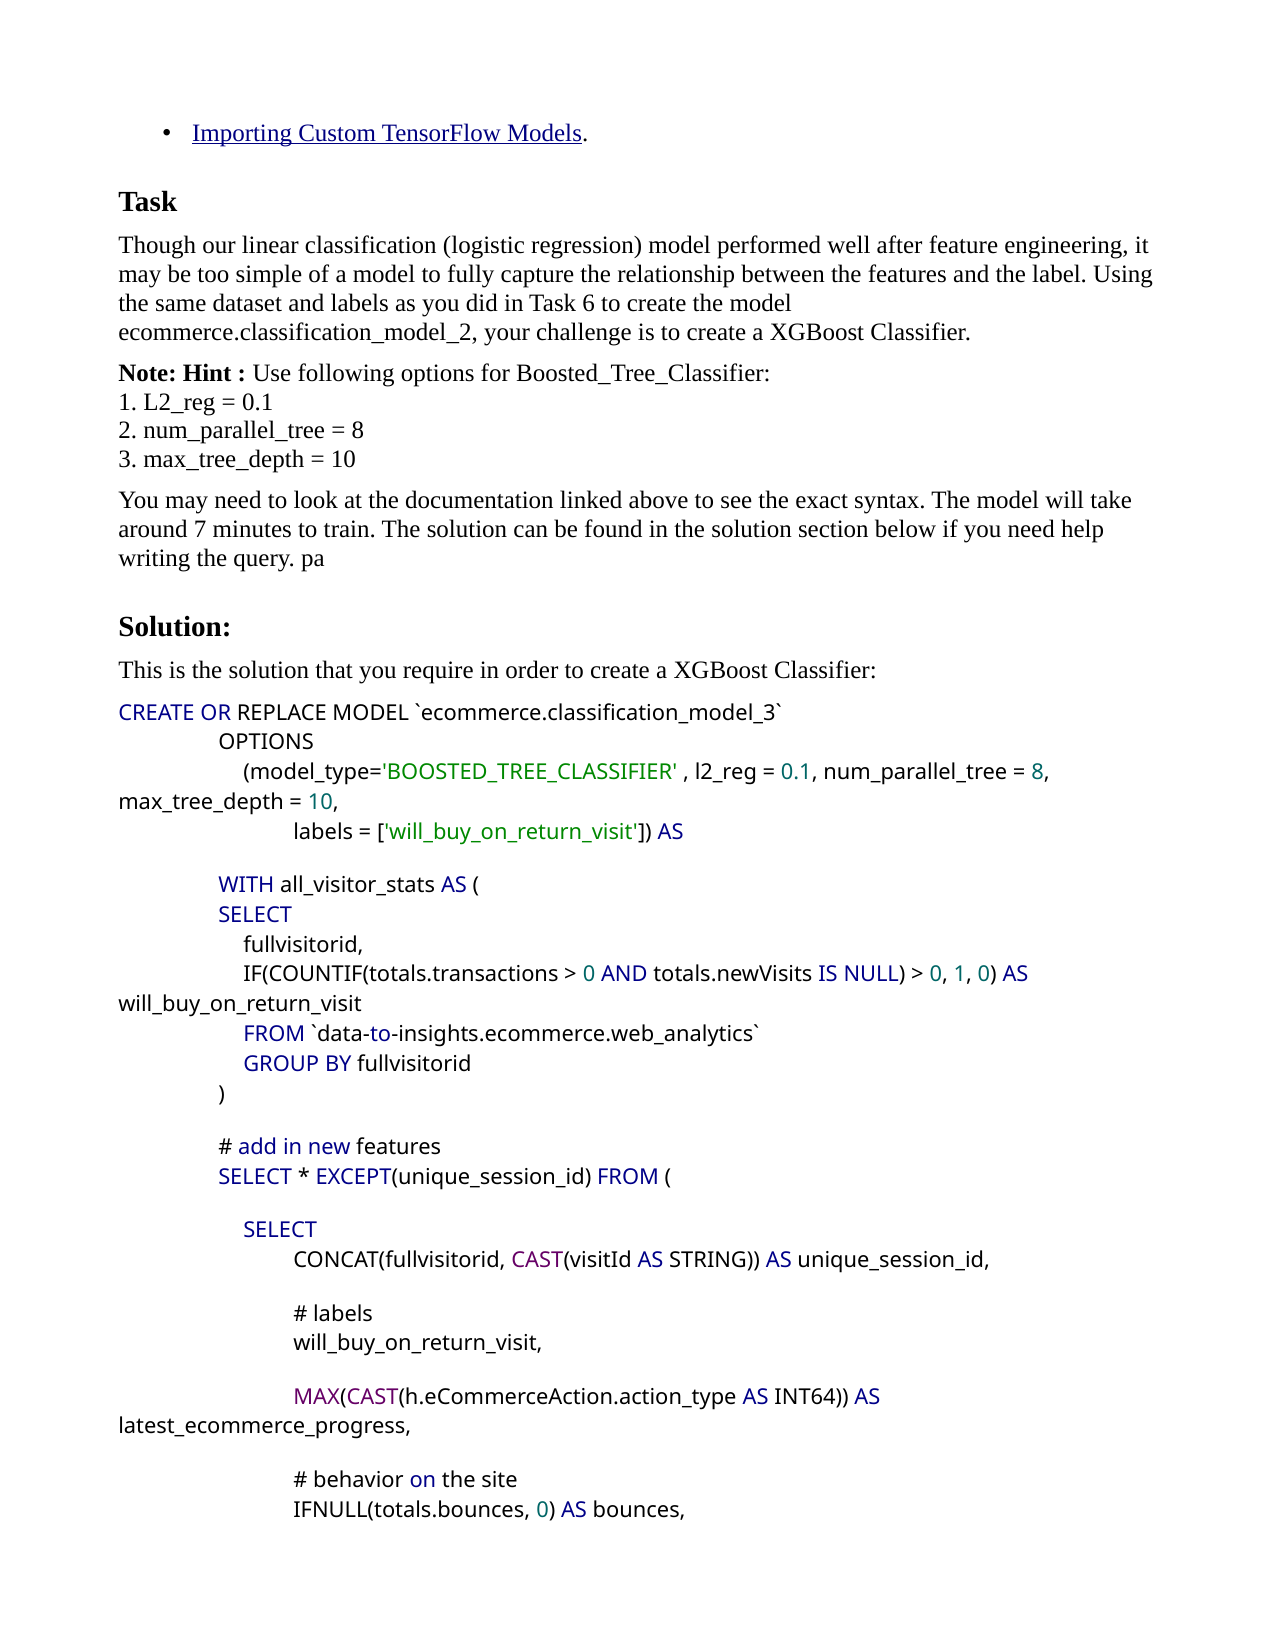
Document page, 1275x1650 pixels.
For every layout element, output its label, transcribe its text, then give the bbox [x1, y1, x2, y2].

subtitle Task [118, 184, 1157, 218]
text You may need to look at the documentation linked above to see the exact syntax. The model will take around 7 minutes to train. The solution can be found in the solution section below if you need help writing the query. pa [118, 485, 1157, 572]
subtitle Solution: [118, 609, 1157, 643]
text CREATE OR REPLACE MODEL `ecommerce.classification_model_3` [118, 696, 1157, 726]
text 3. max_tree_depth = 10 [118, 444, 1157, 473]
text WITH all_visitor_stats AS ( [118, 869, 1157, 899]
text IF(COUNTIF(totals.transactions > 0 AND totals.newVisits IS NULL) > 0, 1, 0) AS will_buy_on_return_visit [118, 958, 1157, 1018]
list Importing Custom TensorFlow Models. [162, 118, 1157, 147]
text # labels [118, 1297, 1157, 1327]
text 1. L2_reg = 0.1 [118, 387, 1157, 415]
text SELECT [118, 1214, 1157, 1244]
text SELECT * EXCEPT(unique_session_id) FROM ( [118, 1161, 1157, 1191]
text MAX(CAST(h.eCommerceAction.action_type AS INT64)) AS latest_ecommerce_progress, [118, 1381, 1157, 1440]
text 2. num_parallel_tree = 8 [118, 415, 1157, 444]
text # behavior on the site [118, 1464, 1157, 1494]
text SELECT [118, 899, 1157, 929]
text Note: Hint : Use following options for Boosted_Tree_Classifier: [118, 358, 1157, 387]
text GROUP BY fullvisitorid [118, 1048, 1157, 1078]
text ) [118, 1078, 1157, 1107]
text CONCAT(fullvisitorid, CAST(visitId AS STRING)) AS unique_session_id, [118, 1244, 1157, 1274]
text This is the solution that you require in order to create a XGBoost Classifier: [118, 655, 1157, 684]
text fullvisitorid, [118, 929, 1157, 958]
text # add in new features [118, 1131, 1157, 1161]
text FROM `data-to-insights.ecommerce.web_analytics` [118, 1018, 1157, 1048]
text IFNULL(totals.bounces, 0) AS bounces, [118, 1494, 1157, 1523]
text will_buy_on_return_visit, [118, 1327, 1157, 1357]
text OPTIONS [118, 726, 1157, 756]
text Though our linear classification (logistic regression) model performed well after feature engineering, it may be too simple of a model to fully capture the relationship between the features and the label. Using the same dataset and labels as you did in Task 6 to create the model ecommerce.classification_model_2, your challenge is to create a XGBoost Classifier. [118, 230, 1157, 345]
text labels = ['will_buy_on_return_visit']) AS [118, 816, 1157, 845]
text (model_type='BOOSTED_TREE_CLASSIFIER' , l2_reg = 0.1, num_parallel_tree = 8, max_tree_depth = 10, [118, 756, 1157, 816]
